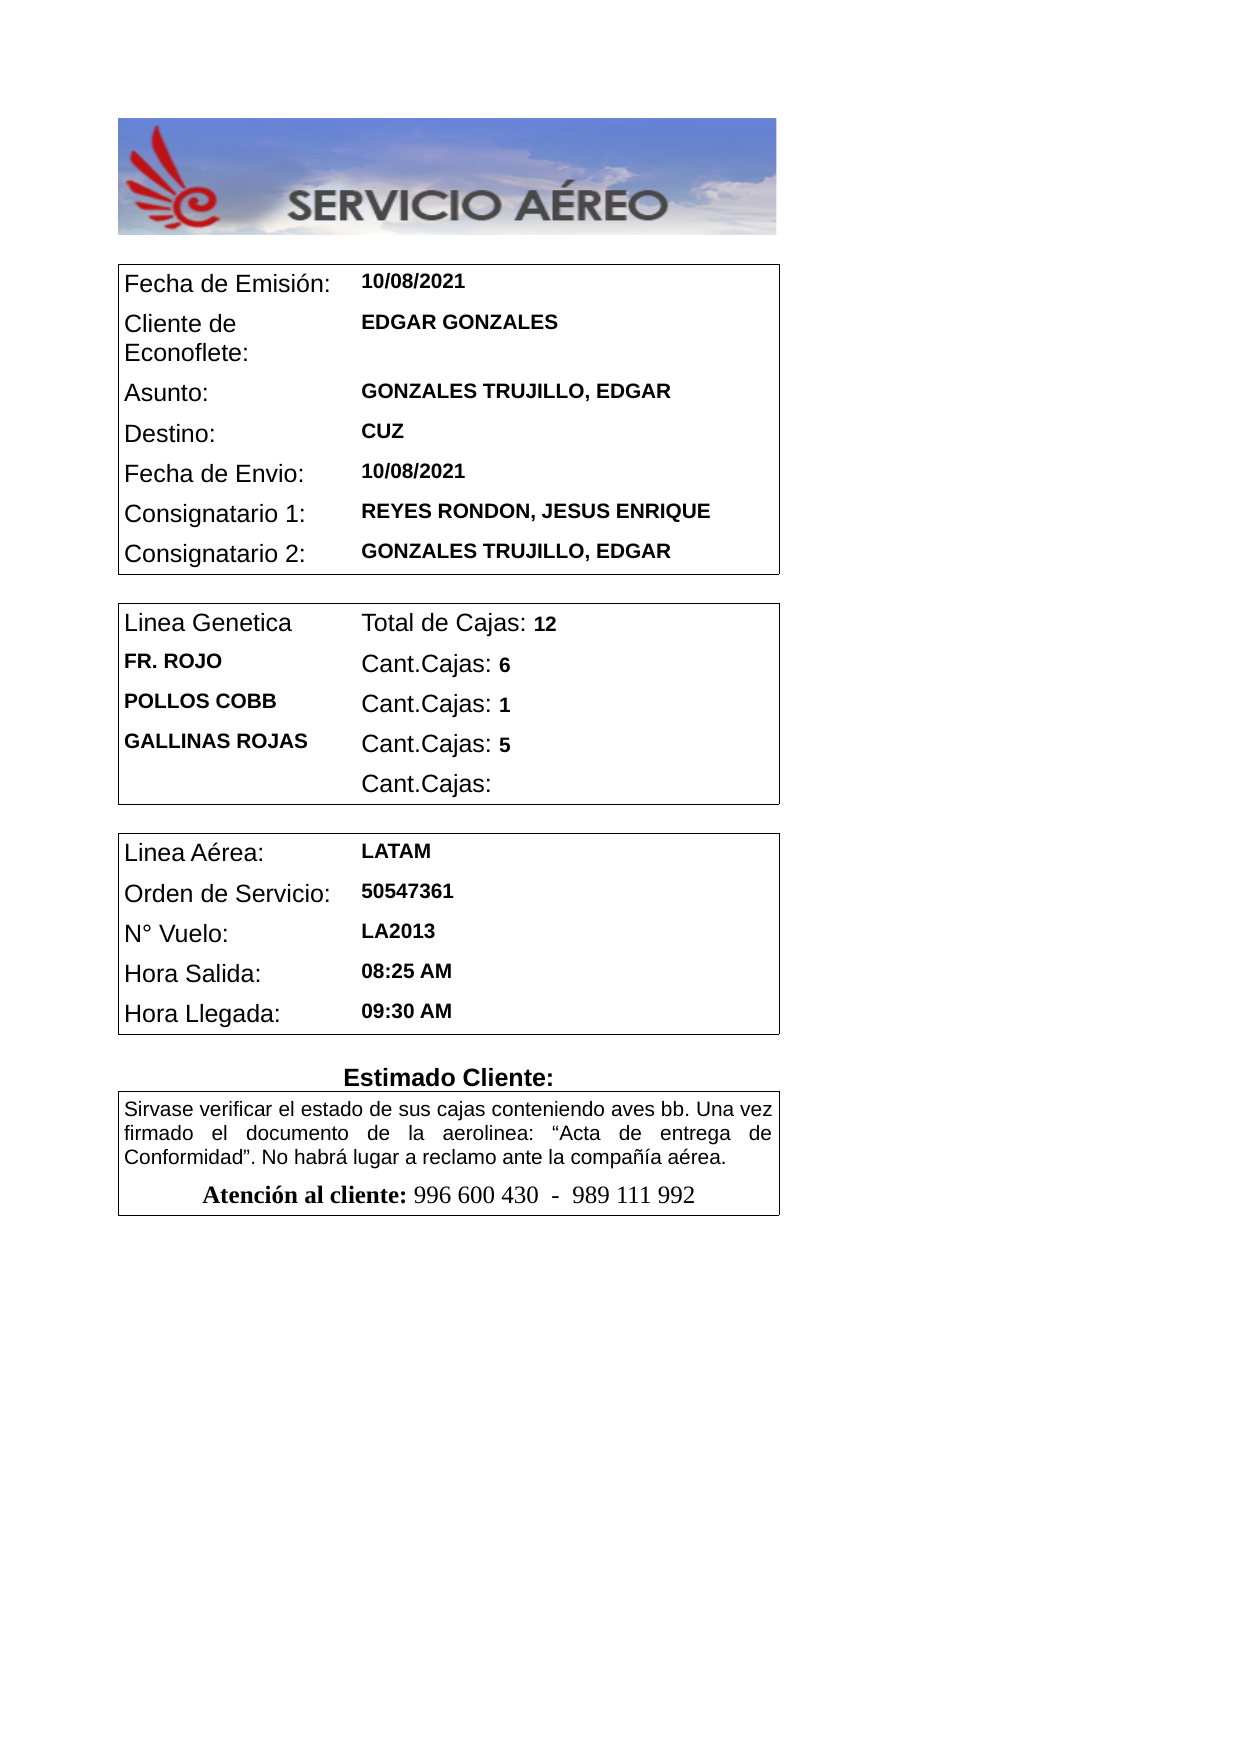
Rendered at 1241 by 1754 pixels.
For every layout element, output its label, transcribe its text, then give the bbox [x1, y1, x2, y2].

table_cell [356, 575, 779, 603]
table_cell Fecha de Envio: [119, 453, 356, 493]
table_cell Total de Cajas: 12 [356, 604, 779, 643]
table_cell GONZALES TRUJILLO, EDGAR [356, 373, 779, 413]
table_cell 50547361 [356, 873, 779, 913]
table_cell N° Vuelo: [119, 913, 356, 953]
table_cell [118, 575, 356, 603]
table_cell Orden de Servicio: [119, 873, 356, 913]
table_cell 09:30 AM [356, 994, 779, 1034]
table_cell Estimado Cliente: [118, 1035, 779, 1091]
table_cell GONZALES TRUJILLO, EDGAR [356, 534, 779, 574]
table_header 10/08/2021 [356, 265, 779, 304]
table_cell Linea Aérea: [119, 834, 356, 873]
table_cell Cliente de Econoflete: [119, 304, 356, 373]
table_cell LATAM [356, 834, 779, 873]
table_cell CUZ [356, 413, 779, 453]
table_cell Consignatario 1: [119, 493, 356, 533]
table_cell Hora Salida: [119, 953, 356, 993]
table_cell FR. ROJO [119, 643, 356, 683]
table_cell [118, 805, 356, 833]
table_header Fecha de Emisión: [119, 265, 356, 304]
table_cell [119, 764, 356, 804]
table_cell [356, 805, 779, 833]
table_cell Consignatario 2: [119, 534, 356, 574]
table_cell Cant.Cajas: 1 [356, 683, 779, 723]
table_cell Destino: [119, 413, 356, 453]
table_cell LA2013 [356, 913, 779, 953]
table_cell Cant.Cajas: [356, 764, 779, 804]
table_cell Atención al cliente: 996 600 430 - 989 111 992 [119, 1175, 779, 1215]
table_cell Linea Genetica [119, 604, 356, 643]
table_cell EDGAR GONZALES [356, 304, 779, 373]
table_cell POLLOS COBB [119, 683, 356, 723]
table_cell Cant.Cajas: 5 [356, 723, 779, 763]
table_cell 10/08/2021 [356, 453, 779, 493]
picture [118, 118, 777, 235]
table_cell Asunto: [119, 373, 356, 413]
table_cell Sirvase verificar el estado de sus cajas conteniendo aves bb. Una vez firmado el documento de la aerolinea: “Acta de entrega de Conformidad”. No habrá lugar a reclamo ante la compañía aérea. [119, 1092, 779, 1175]
table_cell GALLINAS ROJAS [119, 723, 356, 763]
table_cell 08:25 AM [356, 953, 779, 993]
table_cell REYES RONDON, JESUS ENRIQUE [356, 493, 779, 533]
table_cell Cant.Cajas: 6 [356, 643, 779, 683]
table_cell Hora Llegada: [119, 994, 356, 1034]
